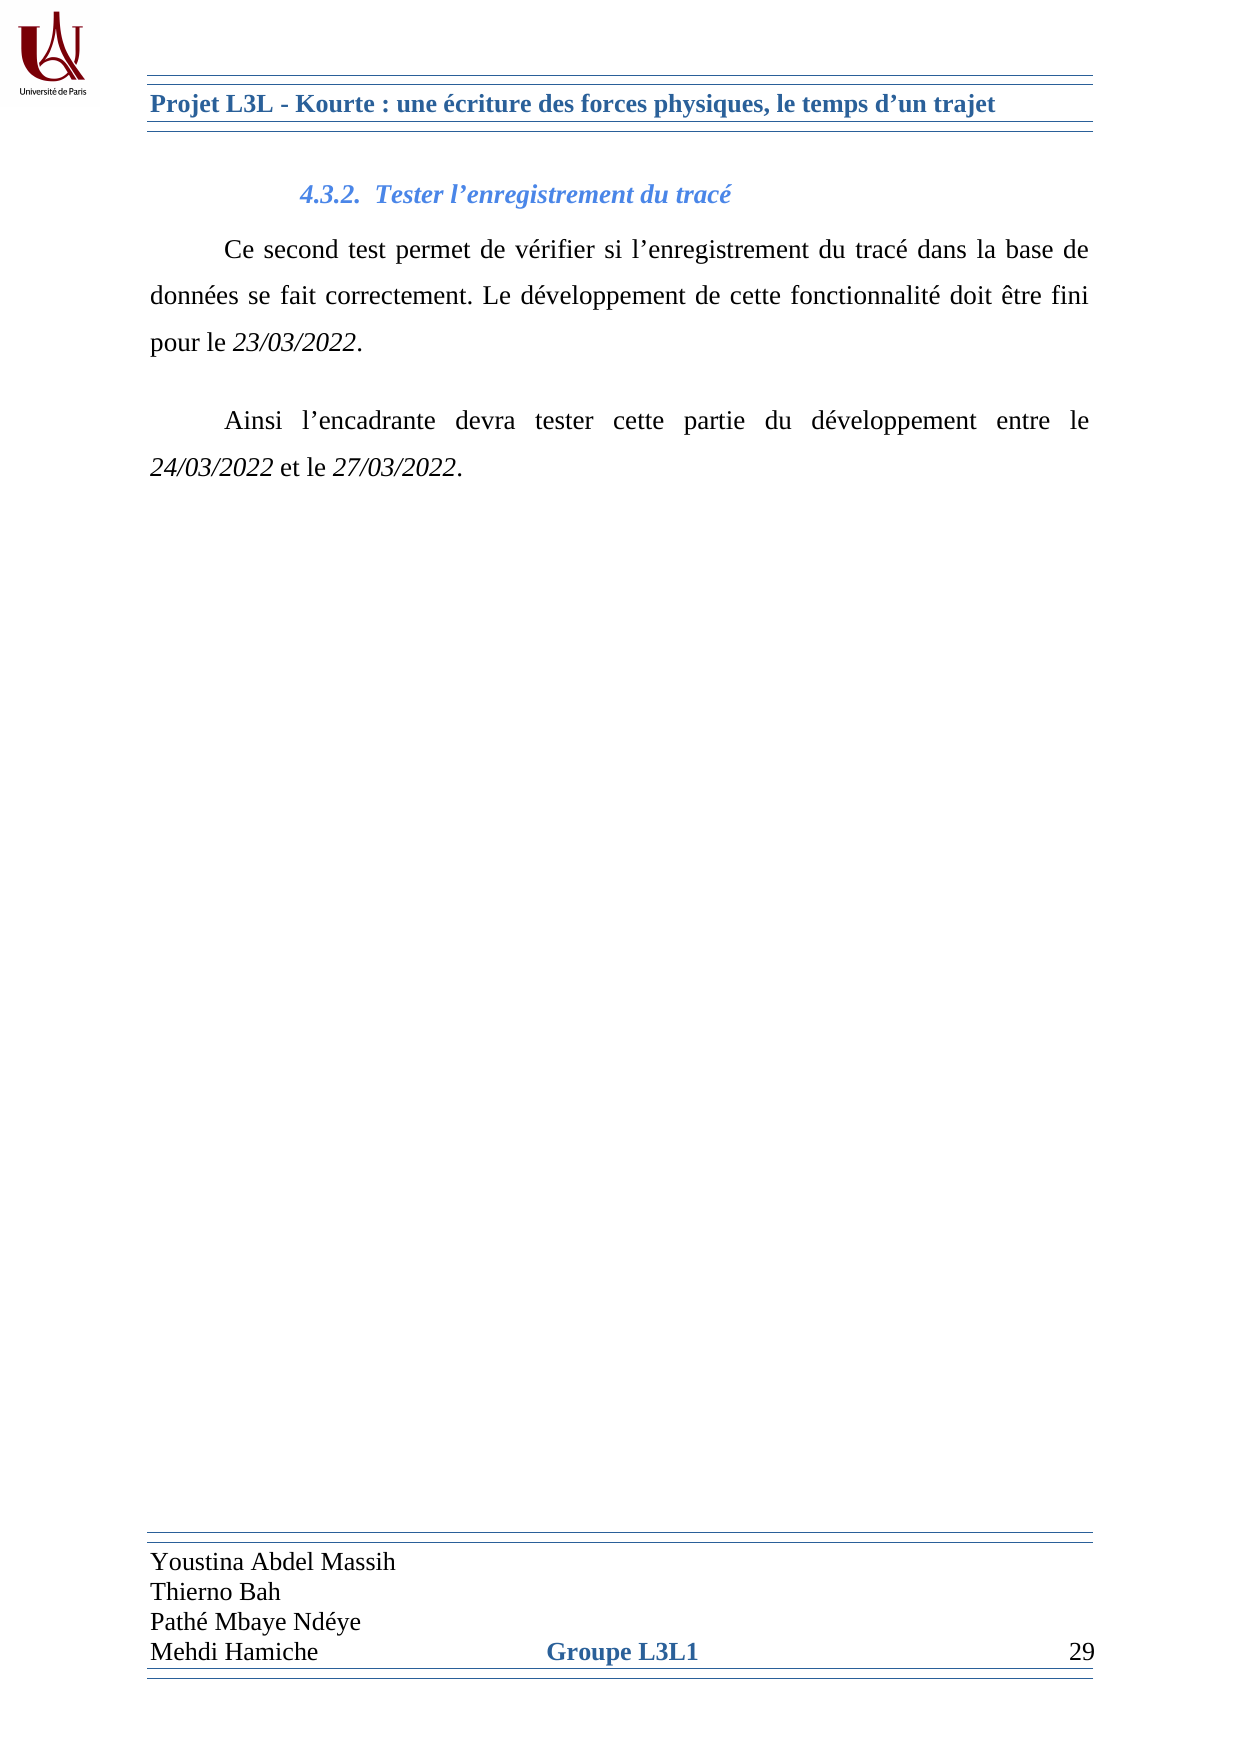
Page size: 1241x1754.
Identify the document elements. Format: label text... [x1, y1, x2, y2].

picture [0, 0, 101, 107]
text Ainsi l’encadrante devra tester cette partie du développement entre le 24/03/2022 et le 27/03/2022. [150, 404, 1090, 482]
text Ce second test permet de vérifier si l’enregistrement du tracé dans la base de données se fait correctement. Le développement de cette fonctionnalité doit être fini pour le 23/03/2022. [150, 233, 1090, 357]
subtitle 4.3.2. Tester l’enregistrement du tracé [225, 178, 1090, 209]
